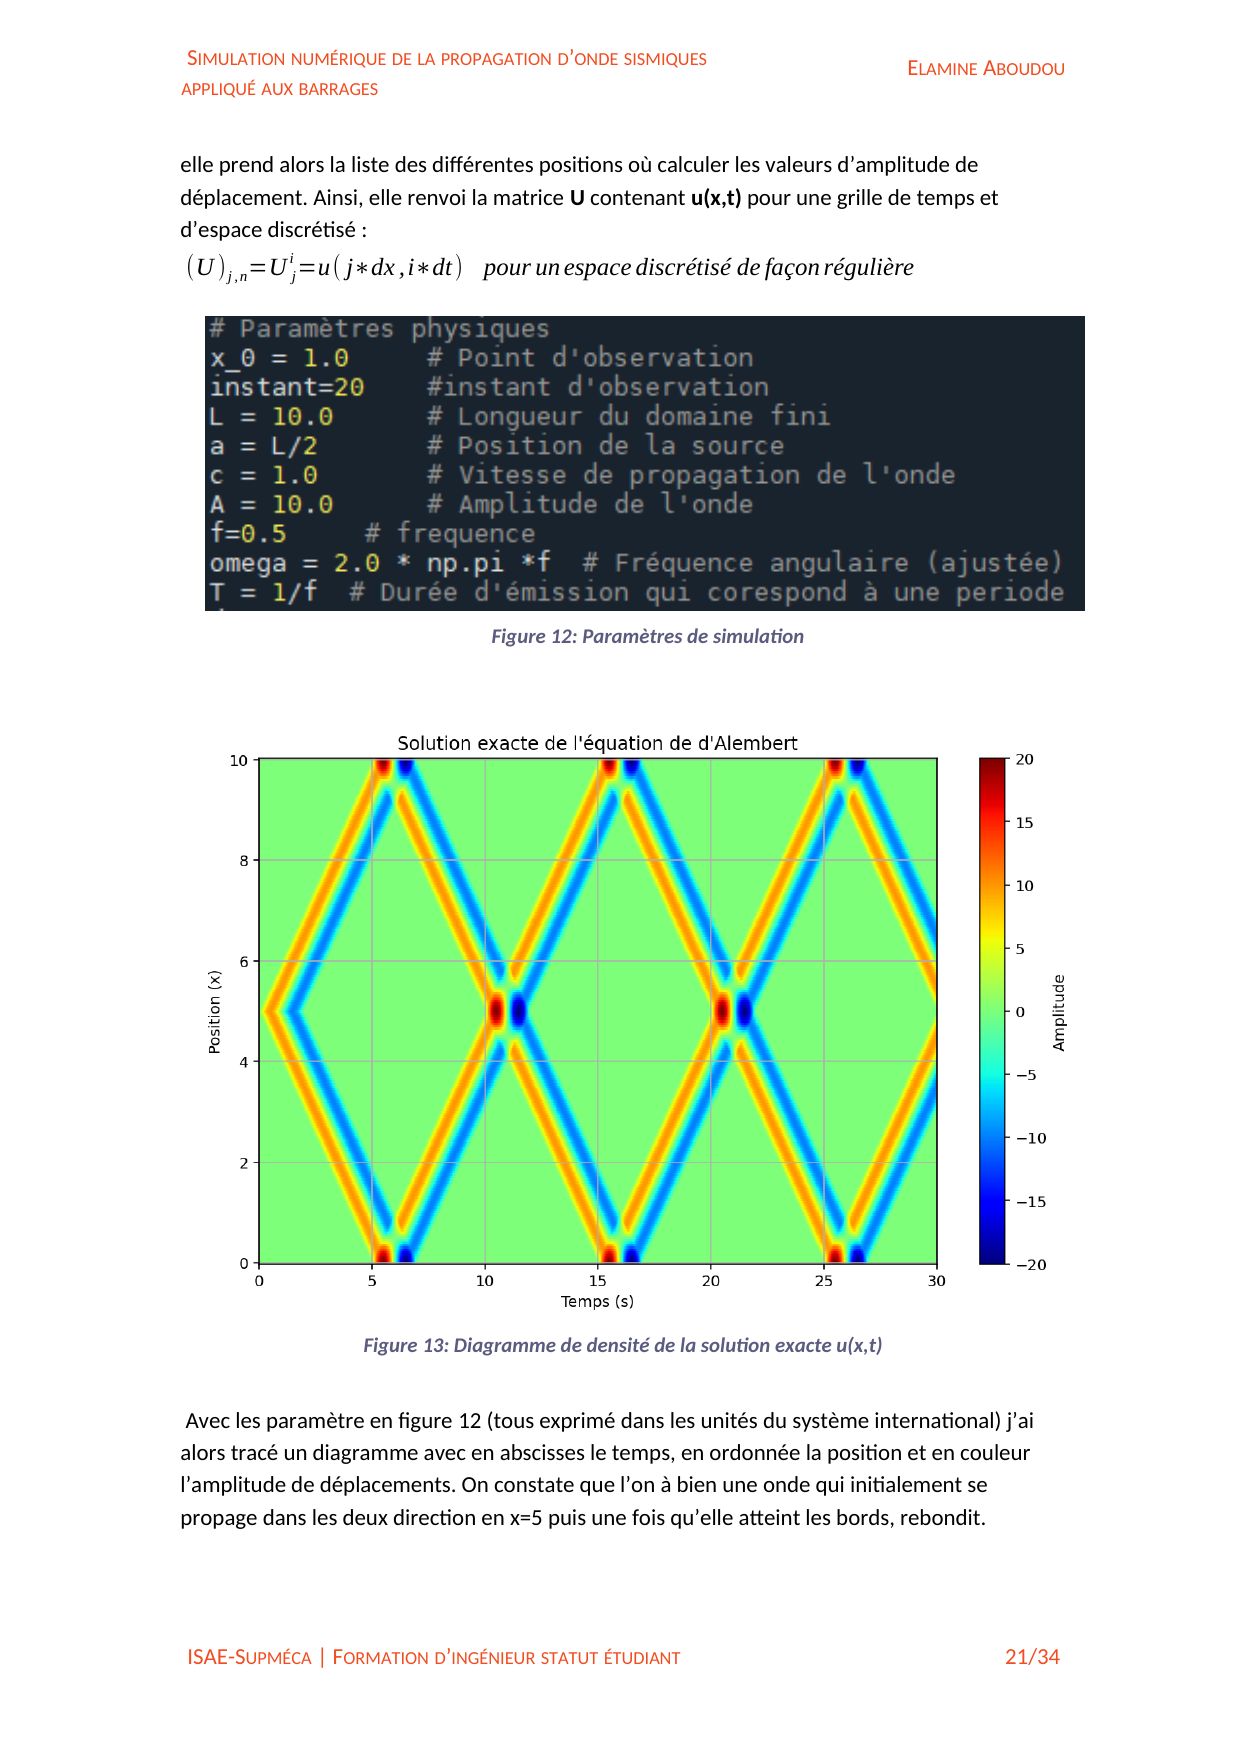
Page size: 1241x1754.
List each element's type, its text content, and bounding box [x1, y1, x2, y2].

text Figure 12: Paramètres de simulation [205, 611, 1085, 648]
picture [205, 316, 1085, 611]
text elle prend alors la liste des différentes positions où calculer les valeurs d’amplitude de déplacement. Ainsi, elle renvoi la matrice U contenant u(x,t) pour une grille de temps et d’espace discrétisé : [180, 151, 1060, 243]
picture [197, 723, 1078, 1320]
text Figure 13: Diagramme de densité de la solution exacte u(x,t) [180, 811, 1060, 1358]
text Avec les paramètre en figure 12 (tous exprimé dans les unités du système international) j’ai alors tracé un diagramme avec en abscisses le temps, en ordonnée la position et en couleur l’amplitude de déplacements. On constate que l’on à bien une onde qui initialement se propage dans les deux direction en x=5 puis une fois qu’elle atteint les bords, rebondit. [180, 1358, 1060, 1531]
